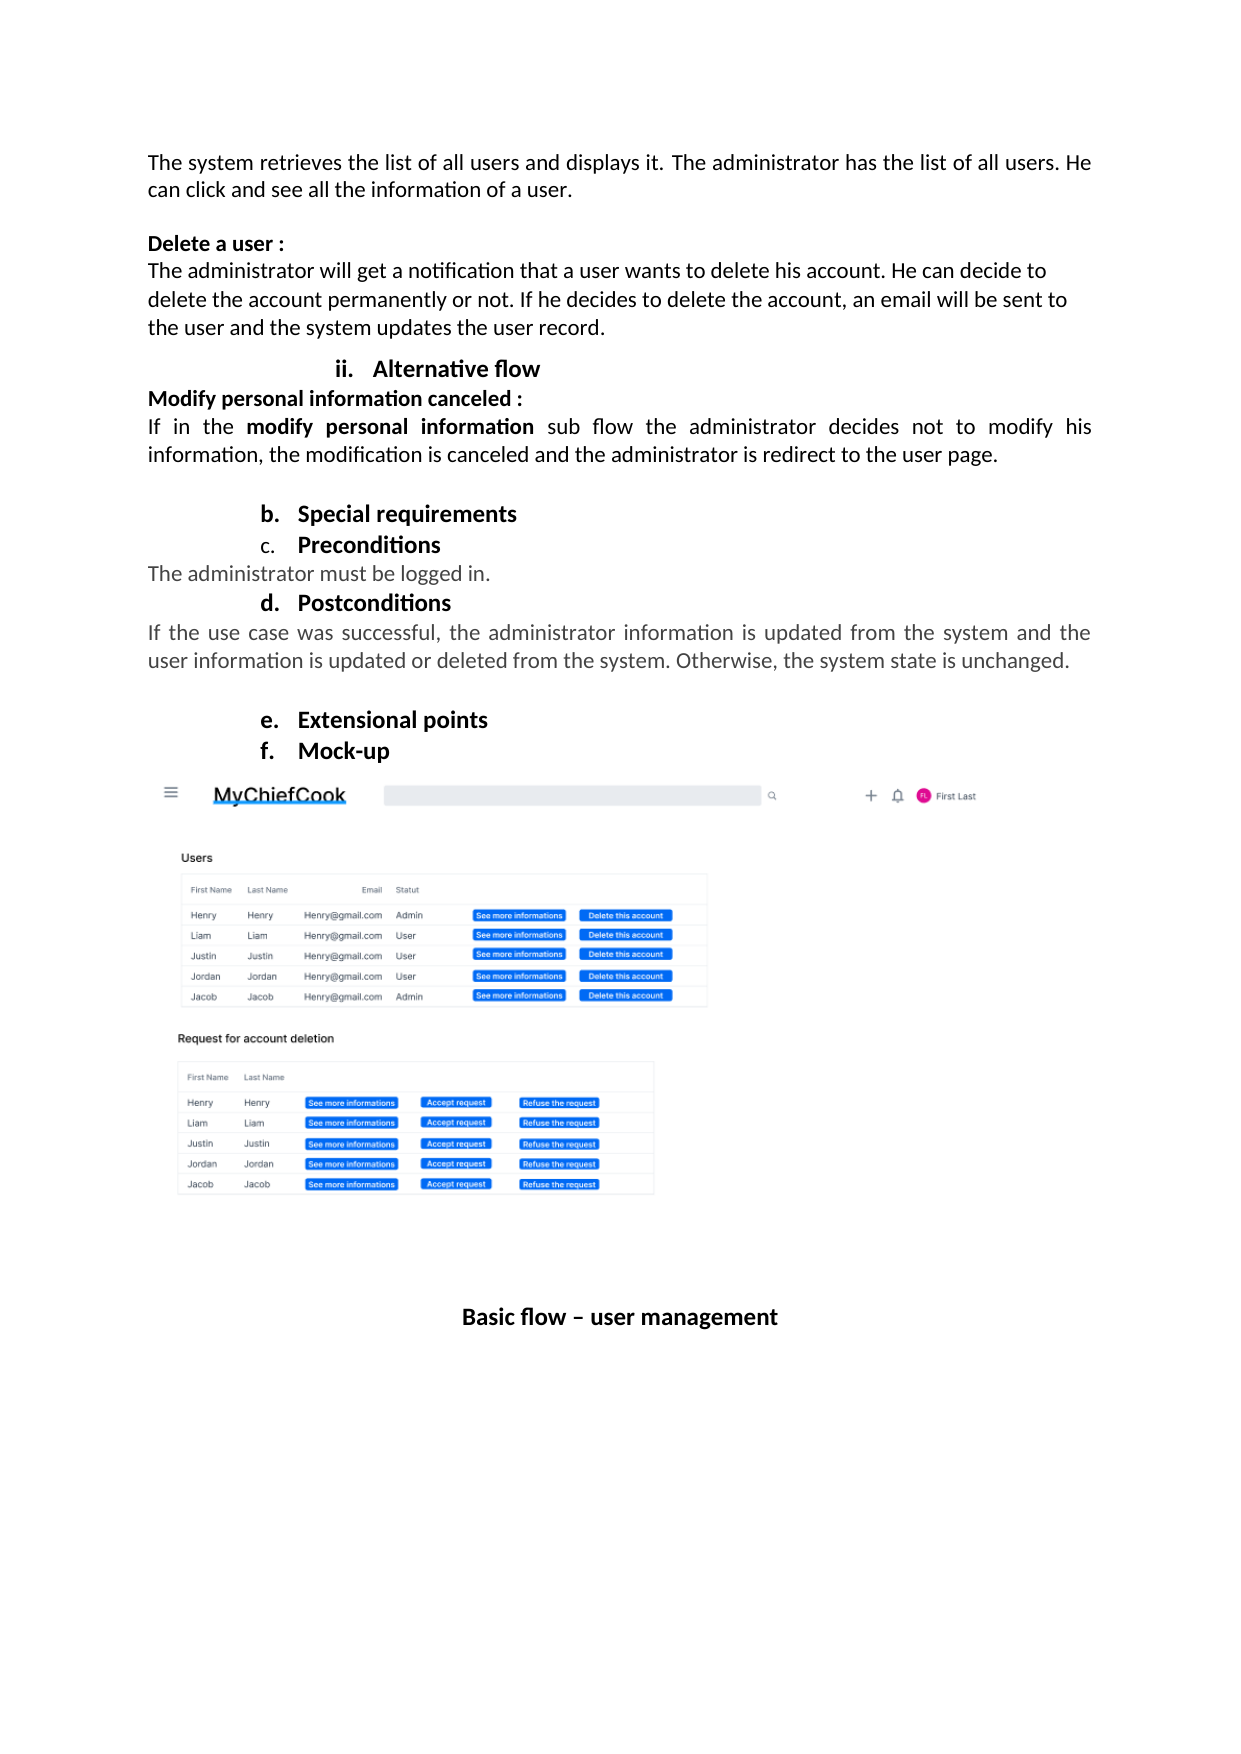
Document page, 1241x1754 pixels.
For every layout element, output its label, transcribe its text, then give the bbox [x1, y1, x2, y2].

list Postconditions [260, 587, 1093, 618]
text If in the modify personal information sub flow the administrator decides not to modify his information, the modification is canceled and the administrator is redirect to the user page. [148, 412, 1093, 468]
text Delete a user : [148, 229, 1093, 257]
list Extensional points [260, 704, 1093, 735]
list Special requirements [260, 498, 1093, 529]
text The system retrieves the list of all users and displays it. The administrator has the list of all users. He can click and see all the information of a user. [148, 148, 1093, 204]
list Preconditions [260, 529, 1093, 559]
text Modify personal information canceled : [148, 384, 1093, 412]
text The administrator must be logged in. [148, 559, 1093, 587]
list Mock-up [260, 735, 1093, 766]
text If the use case was successful, the administrator information is updated from the system and the user information is updated or deleted from the system. Otherwise, the system state is unchanged. [148, 618, 1093, 674]
text The administrator will get a notification that a user wants to delete his account. He can decide to delete the account permanently or not. If he decides to delete the account, an email will be sent to the user and the system updates the user record. [148, 257, 1093, 341]
list Alternative flow [354, 353, 1093, 384]
text Basic flow – user management [148, 1301, 1093, 1331]
